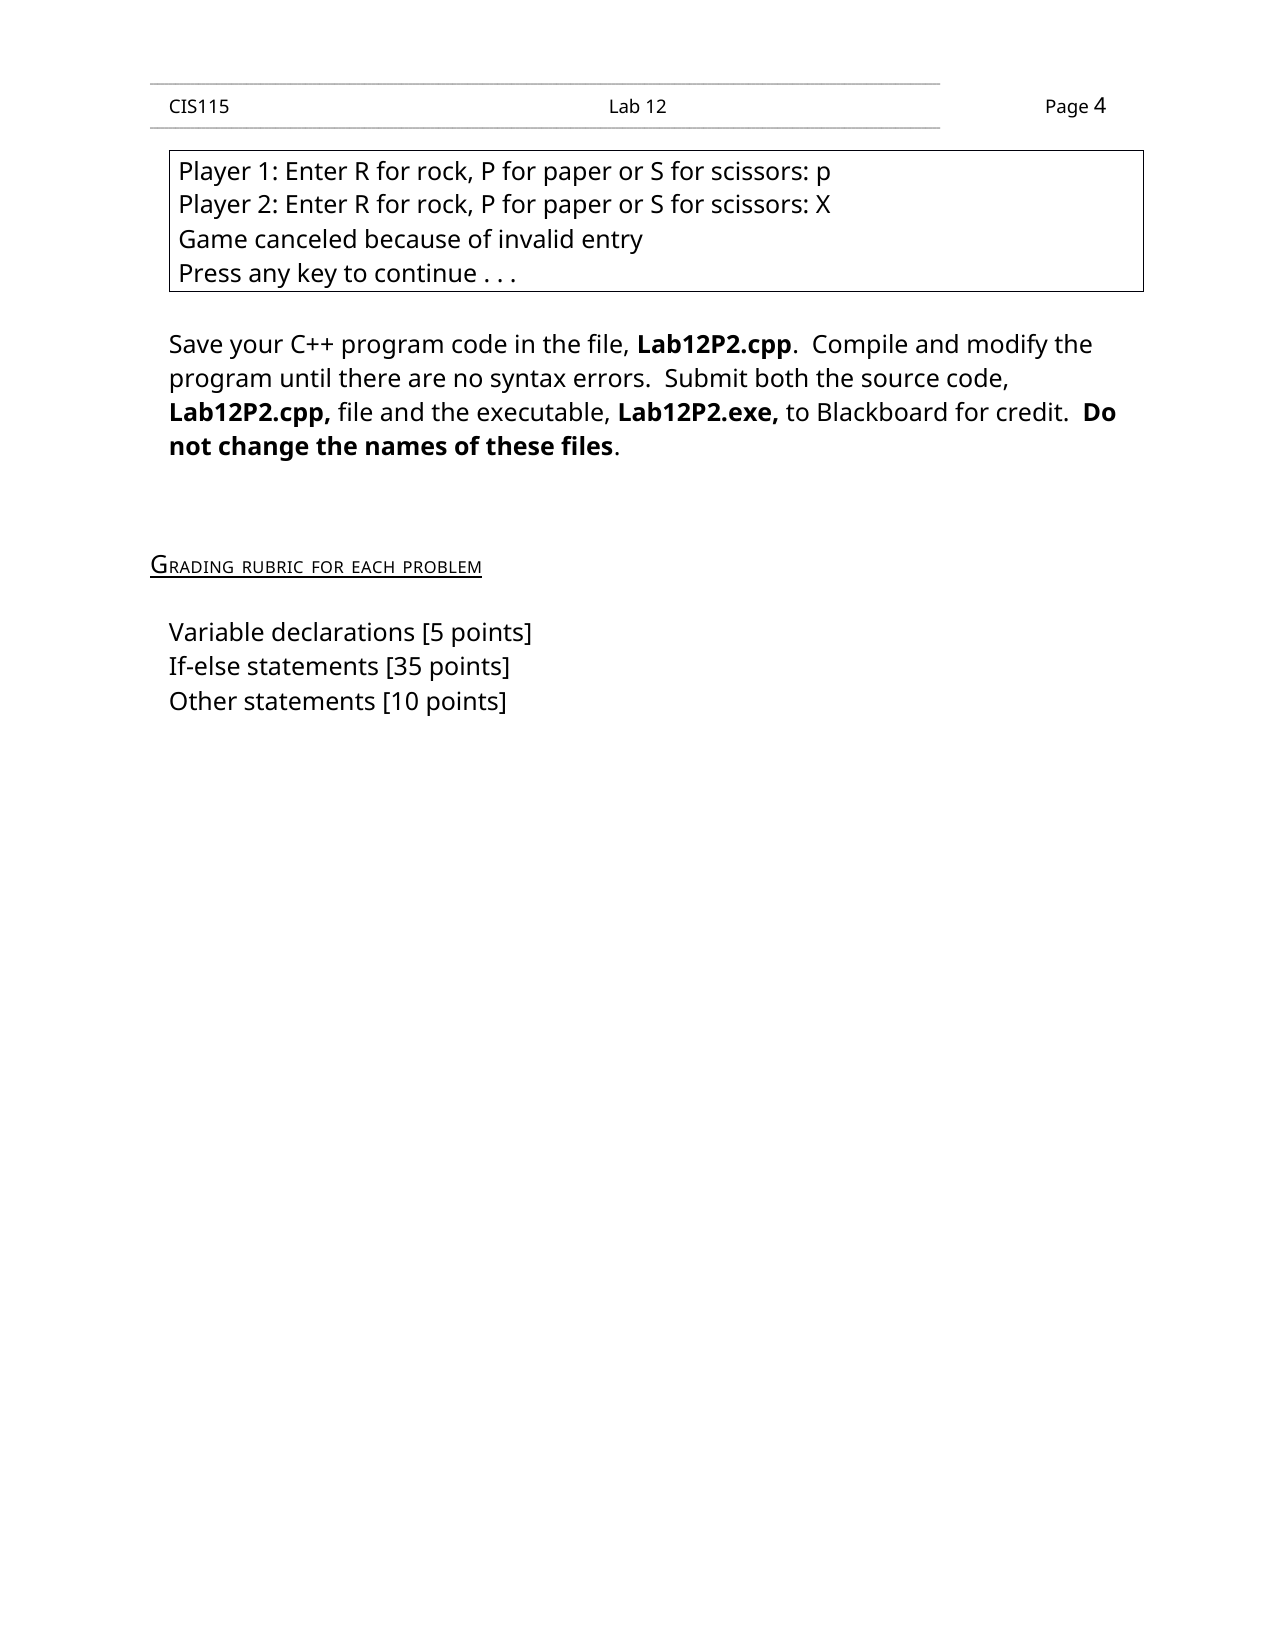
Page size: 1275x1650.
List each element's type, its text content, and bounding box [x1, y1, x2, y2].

subtitle Grading rubric for each problem [150, 547, 1125, 581]
text Player 1: Enter R for rock, P for paper or S for scissors: p [170, 151, 1143, 184]
text Variable declarations [5 points] [150, 615, 1125, 649]
text If-else statements [35 points] [150, 649, 1125, 683]
text Game canceled because of invalid entry [170, 218, 1143, 252]
text Press any key to continue . . . [170, 252, 1143, 291]
text Other statements [10 points] [150, 683, 1125, 717]
text Player 2: Enter R for rock, P for paper or S for scissors: X [170, 184, 1143, 218]
text Save your C++ program code in the file, Lab12P2.cpp. Compile and modify the program until there are no syntax errors. Submit both the source code, Lab12P2.cpp, file and the executable, Lab12P2.exe, to Blackboard for credit. Do not change the names of these files. [150, 327, 1125, 463]
